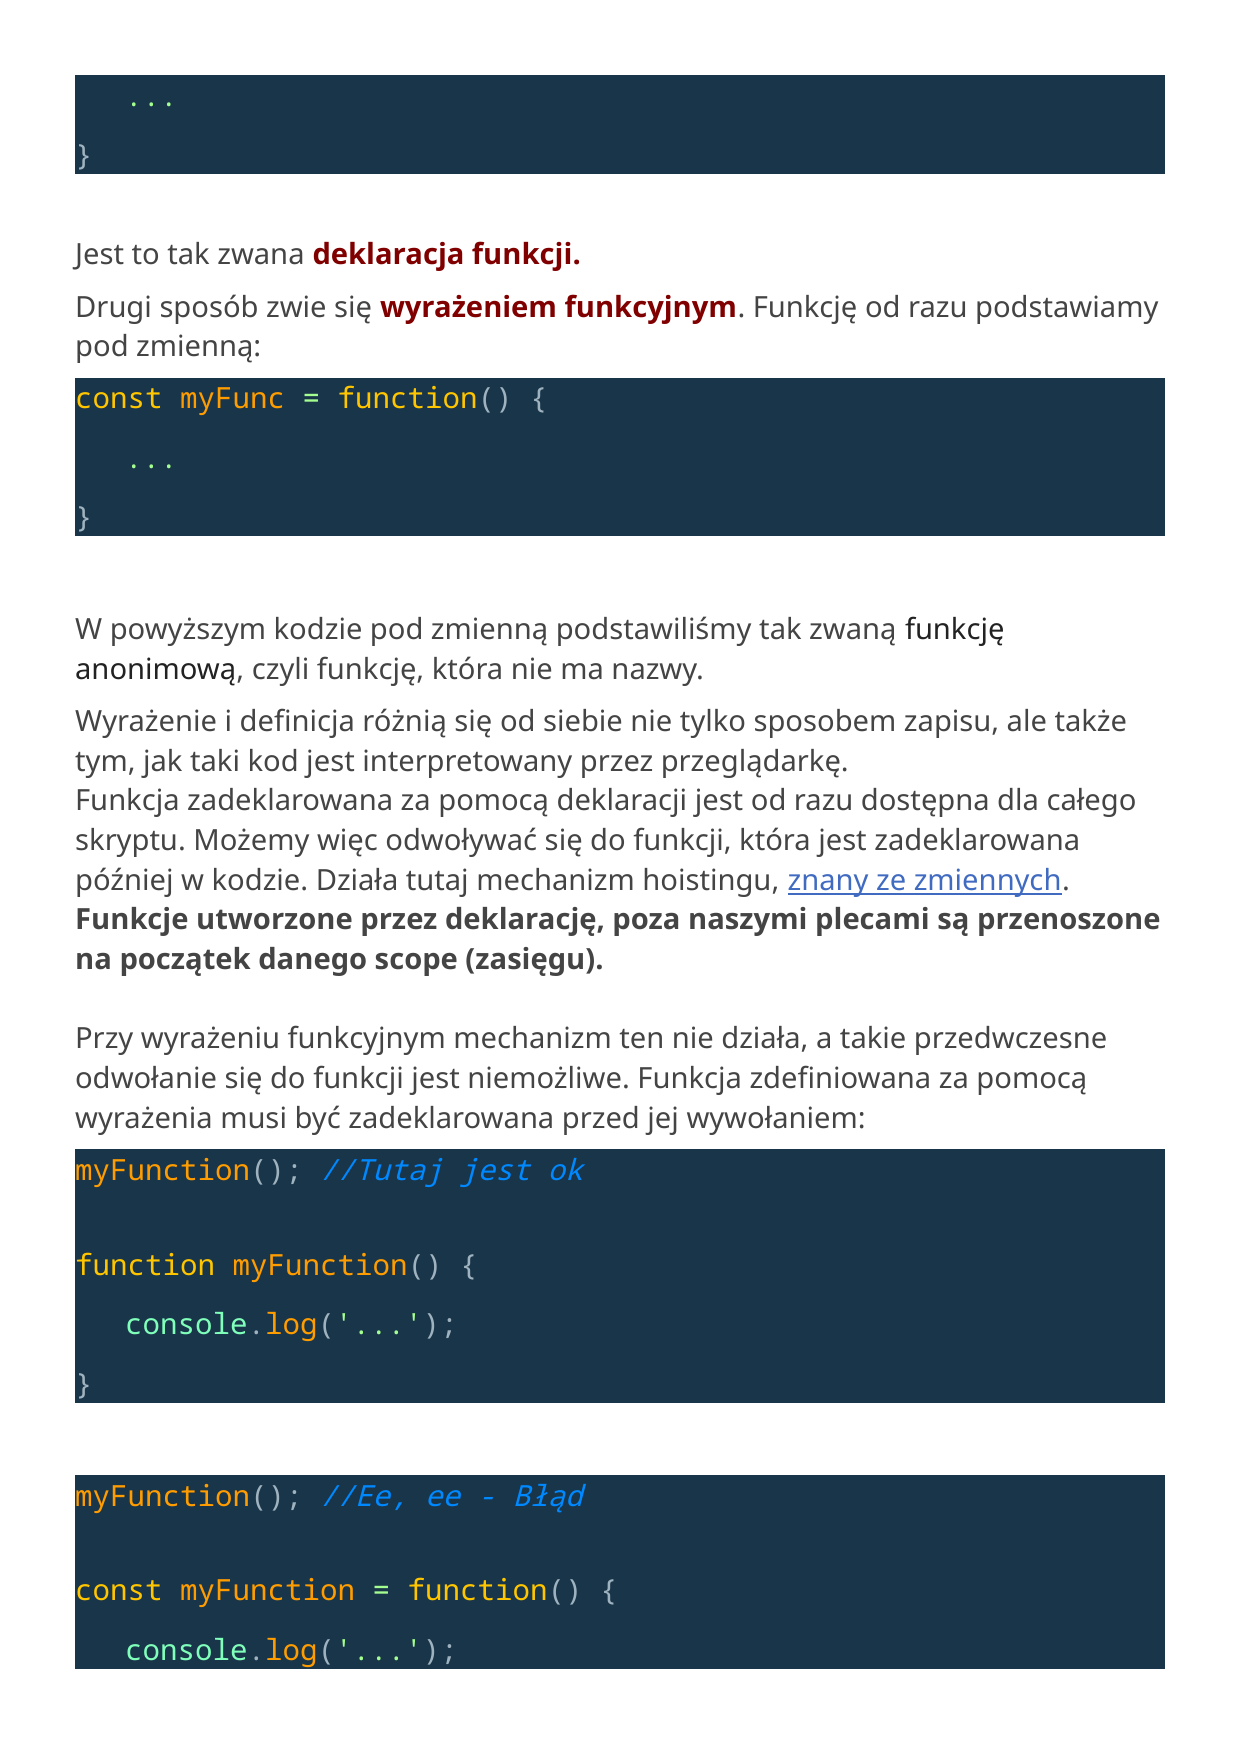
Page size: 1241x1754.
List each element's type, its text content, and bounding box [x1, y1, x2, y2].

text } [75, 1363, 1165, 1403]
text function myFunction() { [75, 1244, 1165, 1284]
text Jest to tak zwana deklaracja funkcji. [75, 234, 1165, 273]
text } [75, 497, 1165, 536]
text console.log('...'); [75, 1629, 1165, 1669]
text myFunction(); //Ee, ee - Błąd [75, 1475, 1165, 1514]
text const myFunc = function() { [75, 378, 1165, 417]
text myFunction(); //Tutaj jest ok [75, 1149, 1165, 1189]
text ... [75, 437, 1165, 477]
text const myFunction = function() { [75, 1570, 1165, 1609]
text Wyrażenie i definicja różnią się od siebie nie tylko sposobem zapisu, ale także tym, jak taki kod jest interpretowany przez przeglądarkę. Funkcja zadeklarowana za pomocą deklaracji jest od razu dostępna dla całego skryptu. Możemy więc odwoływać się do funkcji, która jest zadeklarowana później w kodzie. Działa tutaj mechanizm hoistingu, znany ze zmiennych. Funkcje utworzone przez deklarację, poza naszymi plecami są przenoszone na początek danego scope (zasięgu). Przy wyrażeniu funkcyjnym mechanizm ten nie działa, a takie przedwczesne odwołanie się do funkcji jest niemożliwe. Funkcja zdefiniowana za pomocą wyrażenia musi być zadeklarowana przed jej wywołaniem: [75, 700, 1165, 1137]
text ... [75, 75, 1165, 115]
text Drugi sposób zwie się wyrażeniem funkcyjnym. Funkcję od razu podstawiamy pod zmienną: [75, 286, 1165, 365]
text } [75, 134, 1165, 174]
text W powyższym kodzie pod zmienną podstawiliśmy tak zwaną funkcję anonimową, czyli funkcję, która nie ma nazwy. [75, 608, 1165, 688]
text console.log('...'); [75, 1304, 1165, 1343]
